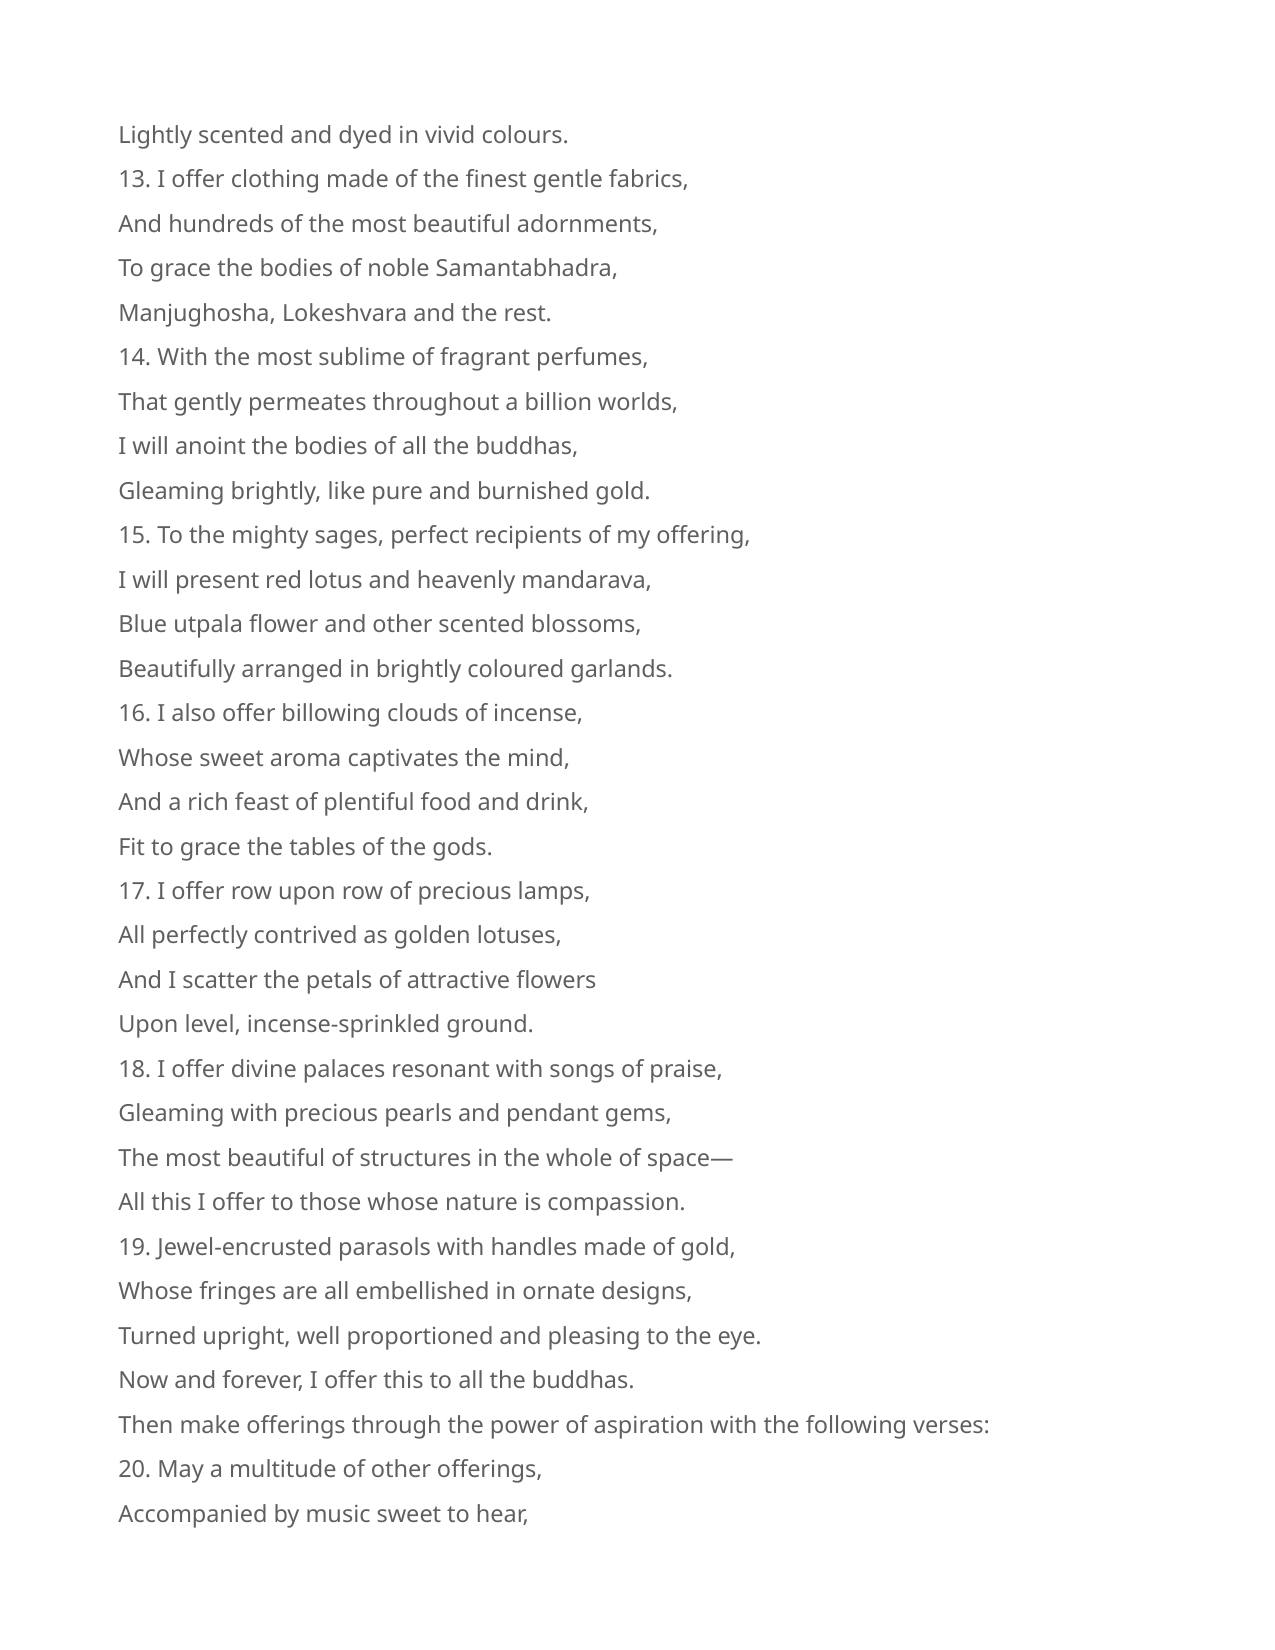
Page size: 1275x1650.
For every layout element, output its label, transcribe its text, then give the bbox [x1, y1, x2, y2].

text 15. To the mighty sages, perfect recipients of my offering, [118, 518, 1157, 550]
text 13. I offer clothing made of the finest gentle fabrics, [118, 163, 1157, 194]
text 14. With the most sublime of fragrant perfumes, [118, 341, 1157, 372]
text 17. I offer row upon row of precious lamps, [118, 874, 1157, 906]
text 20. May a multitude of other offerings, [118, 1452, 1157, 1484]
text Upon level, incense-sprinkled ground. [118, 1008, 1157, 1040]
text That gently permeates throughout a billion worlds, [118, 385, 1157, 417]
text Whose sweet aroma captivates the mind, [118, 741, 1157, 773]
text And hundreds of the most beautiful adornments, [118, 207, 1157, 239]
text Manjughosha, Lokeshvara and the rest. [118, 296, 1157, 328]
text 16. I also offer billowing clouds of incense, [118, 696, 1157, 728]
text I will anoint the bodies of all the buddhas, [118, 429, 1157, 461]
text Whose fringes are all embellished in ornate designs, [118, 1274, 1157, 1307]
text Gleaming with precious pearls and pendant gems, [118, 1097, 1157, 1129]
text 18. I offer divine palaces resonant with songs of praise, [118, 1052, 1157, 1084]
text Blue utpala flower and other scented blossoms, [118, 607, 1157, 639]
text And a rich feast of plentiful food and drink, [118, 785, 1157, 817]
text Accompanied by music sweet to hear, [118, 1497, 1157, 1529]
text Then make offerings through the power of aspiration with the following verses: [118, 1408, 1157, 1440]
text To grace the bodies of noble Samantabhadra, [118, 252, 1157, 283]
text All this I offer to those whose nature is compassion. [118, 1186, 1157, 1218]
text And I scatter the petals of attractive flowers [118, 963, 1157, 995]
text Now and forever, I offer this to all the buddhas. [118, 1363, 1157, 1396]
text Beautifully arranged in brightly coloured garlands. [118, 652, 1157, 684]
text 19. Jewel-encrusted parasols with handles made of gold, [118, 1230, 1157, 1262]
text I will present red lotus and heavenly mandarava, [118, 563, 1157, 595]
text Gleaming brightly, like pure and burnished gold. [118, 474, 1157, 506]
text Fit to grace the tables of the gods. [118, 830, 1157, 862]
text Lightly scented and dyed in vivid colours. [118, 118, 1157, 150]
text Turned upright, well proportioned and pleasing to the eye. [118, 1319, 1157, 1351]
text The most beautiful of structures in the whole of space— [118, 1141, 1157, 1173]
text All perfectly contrived as golden lotuses, [118, 919, 1157, 951]
